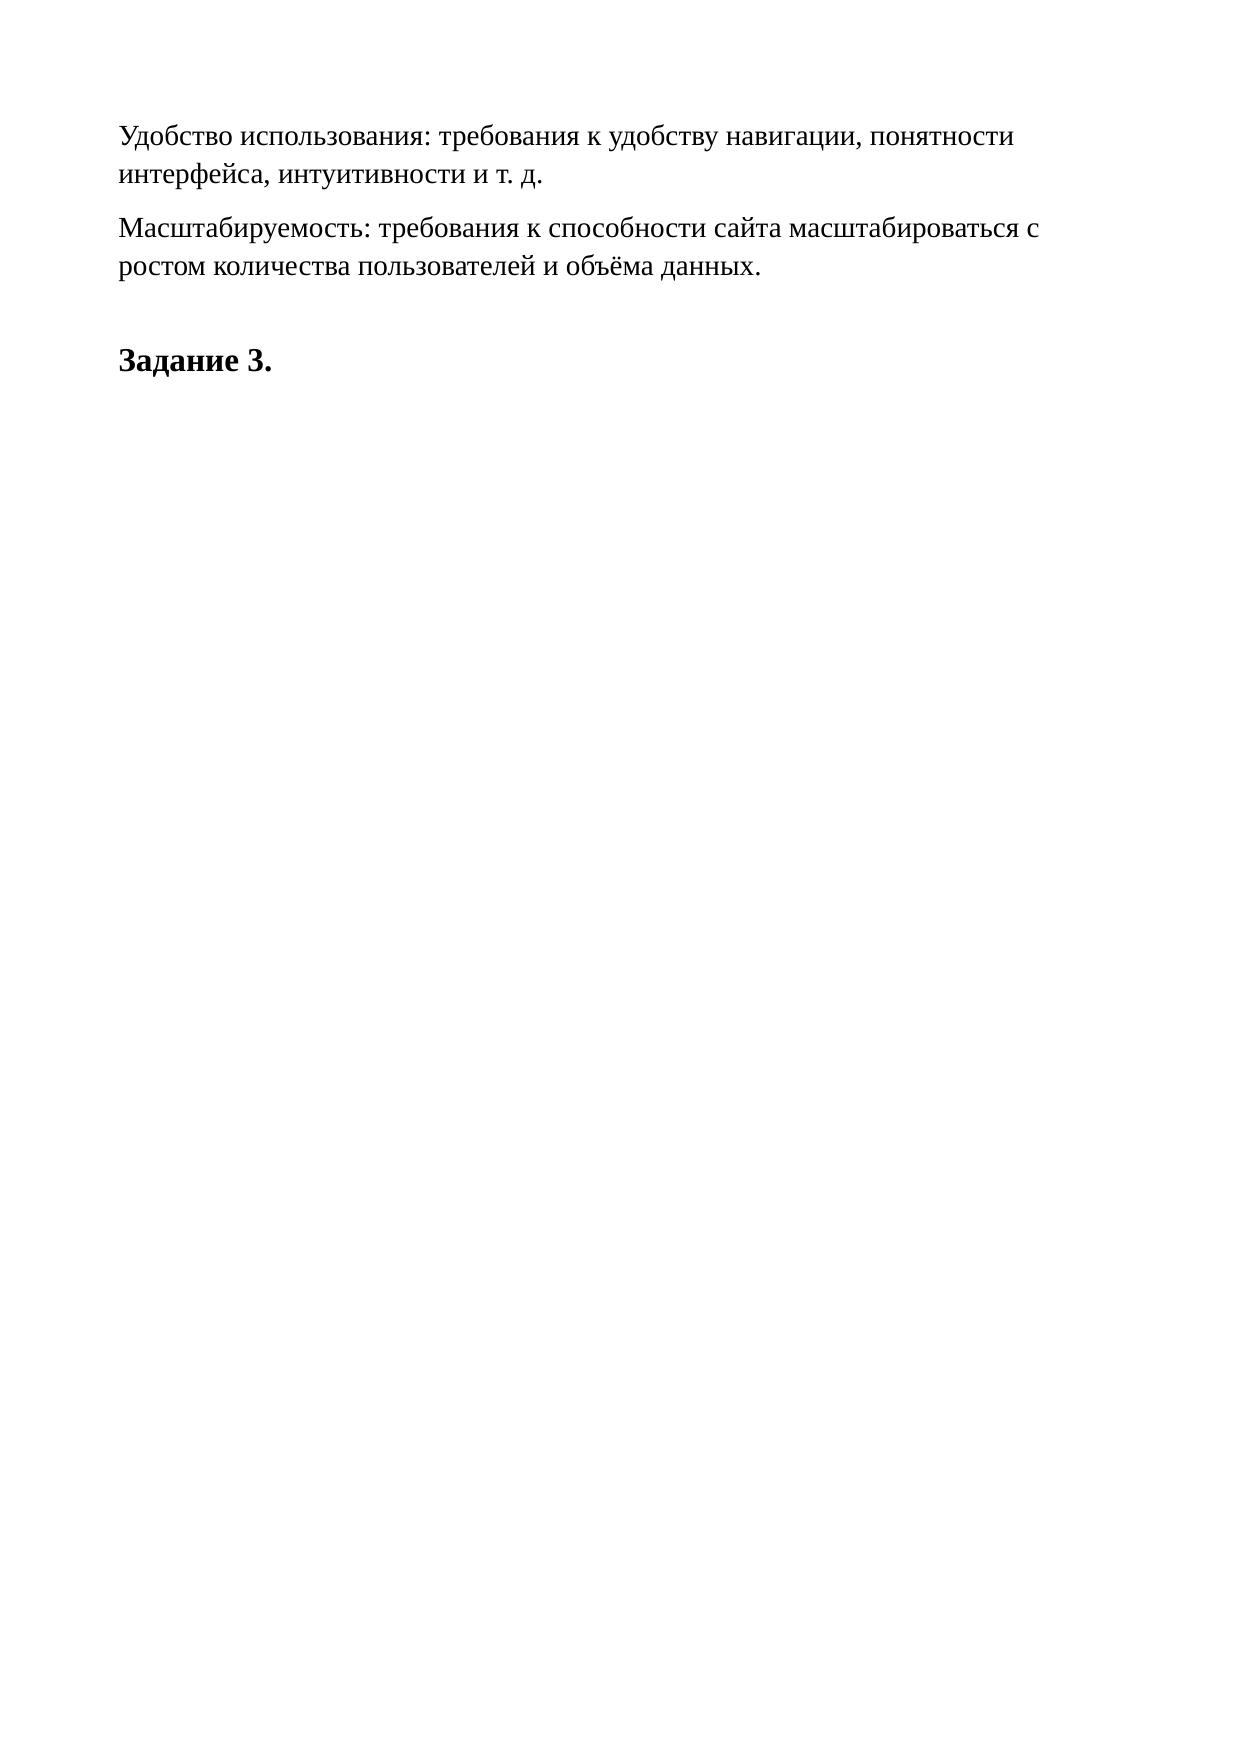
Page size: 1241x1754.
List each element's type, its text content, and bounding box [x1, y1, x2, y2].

text Удобство использования: требования к удобству навигации, понятности интерфейса, интуитивности и т. д. [118, 118, 1122, 190]
text Масштабируемость: требования к способности сайта масштабироваться с ростом количества пользователей и объёма данных. [118, 210, 1122, 282]
text Задание 3. [118, 340, 1122, 378]
